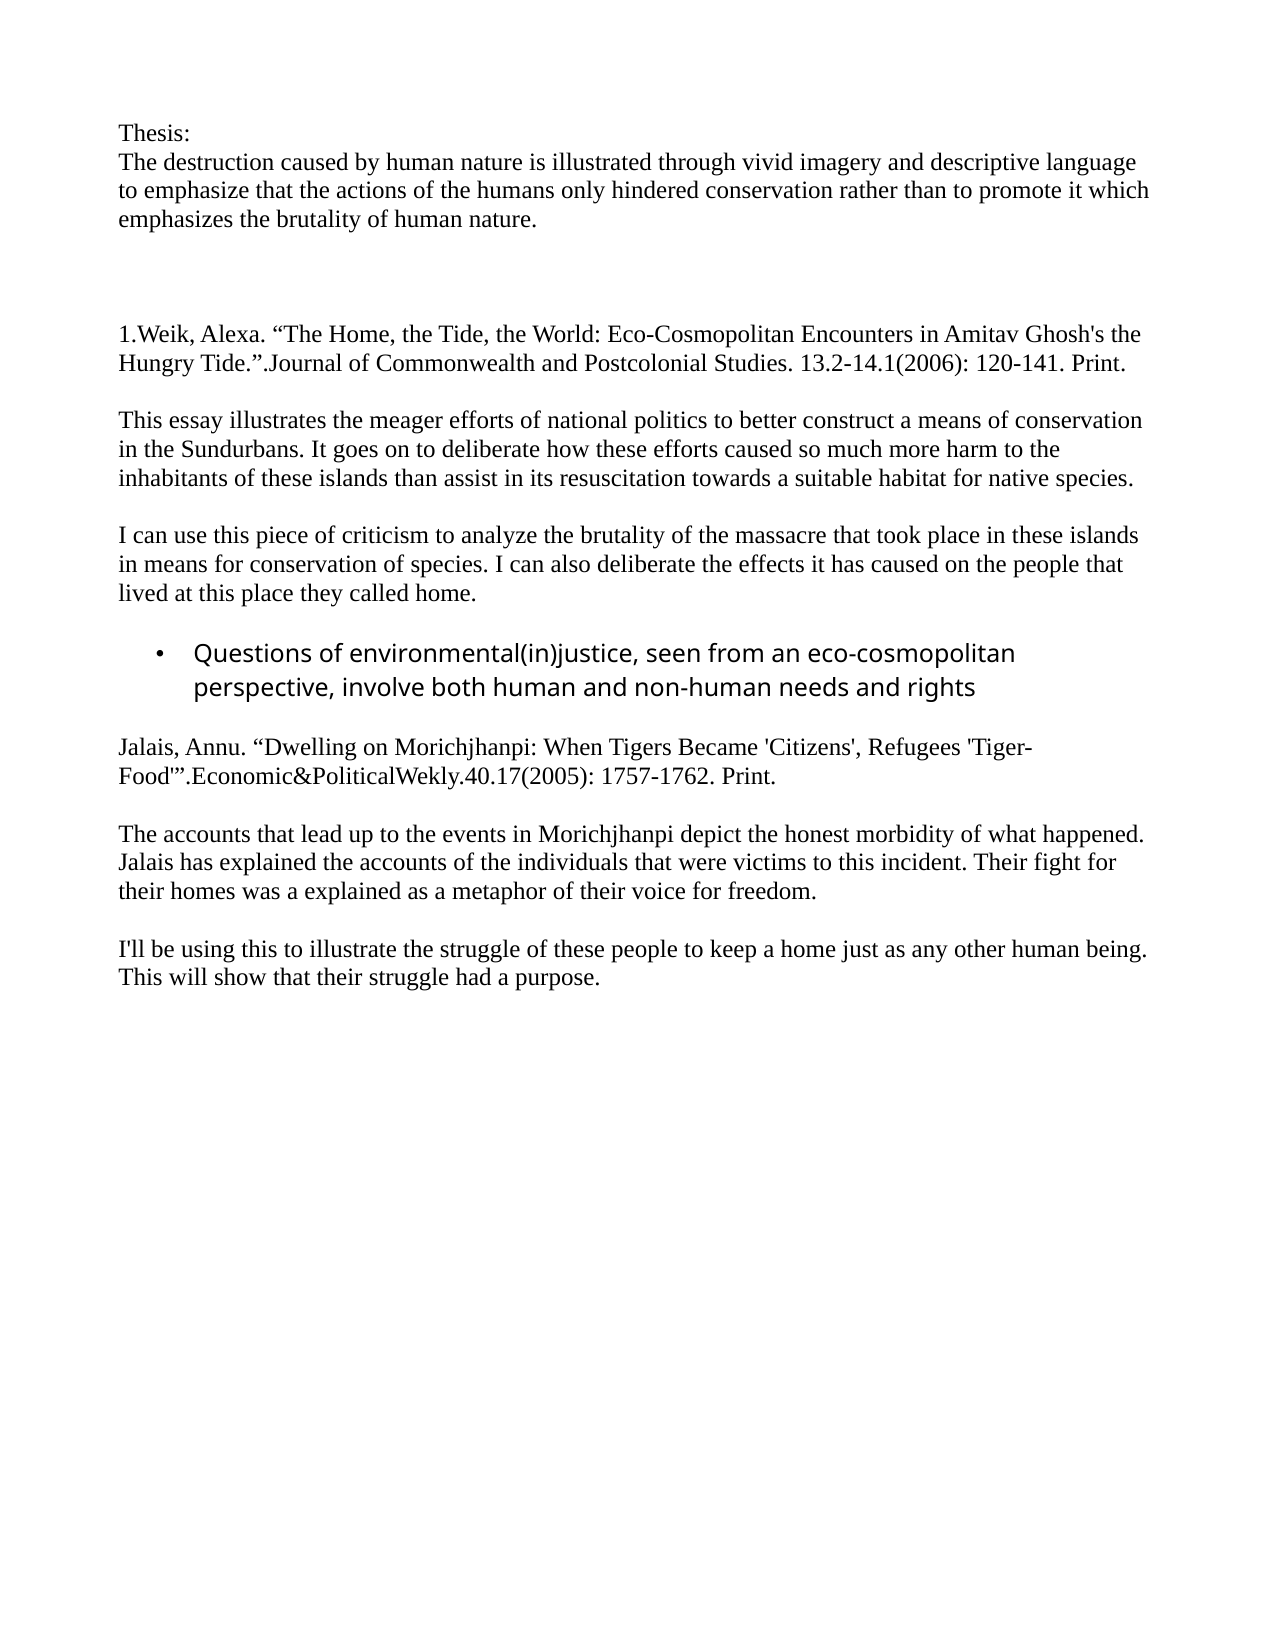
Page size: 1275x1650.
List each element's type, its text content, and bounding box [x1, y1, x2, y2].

text The destruction caused by human nature is illustrated through vivid imagery and descriptive language to emphasize that the actions of the humans only hindered conservation rather than to promote it which emphasizes the brutality of human nature. [118, 147, 1157, 233]
text Jalais, Annu. “Dwelling on Morichjhanpi: When Tigers Became 'Citizens', Refugees 'Tiger-Food'”.Economic&PoliticalWekly.40.17(2005): 1757-1762. Print. [118, 732, 1157, 790]
list Questions of environmental(in)justice, seen from an eco-cosmopolitan perspective, involve both human and non-human needs and rights [156, 636, 1157, 704]
text I'll be using this to illustrate the struggle of these people to keep a home just as any other human being. This will show that their struggle had a purpose. [118, 934, 1157, 991]
text The accounts that lead up to the events in Morichjhanpi depict the honest morbidity of what happened. Jalais has explained the accounts of the individuals that were victims to this incident. Their fight for their homes was a explained as a metaphor of their voice for freedom. [118, 819, 1157, 905]
text Thesis: [118, 118, 1157, 147]
text This essay illustrates the meager efforts of national politics to better construct a means of conservation in the Sundurbans. It goes on to deliberate how these efforts caused so much more harm to the inhabitants of these islands than assist in its resuscitation towards a suitable habitat for native species. [118, 406, 1157, 492]
text 1.Weik, Alexa. “The Home, the Tide, the World: Eco-Cosmopolitan Encounters in Amitav Ghosh's the Hungry Tide.”.Journal of Commonwealth and Postcolonial Studies. 13.2-14.1(2006): 120-141. Print. [118, 319, 1157, 377]
text I can use this piece of criticism to analyze the brutality of the massacre that took place in these islands in means for conservation of species. I can also deliberate the effects it has caused on the people that lived at this place they called home. [118, 521, 1157, 607]
